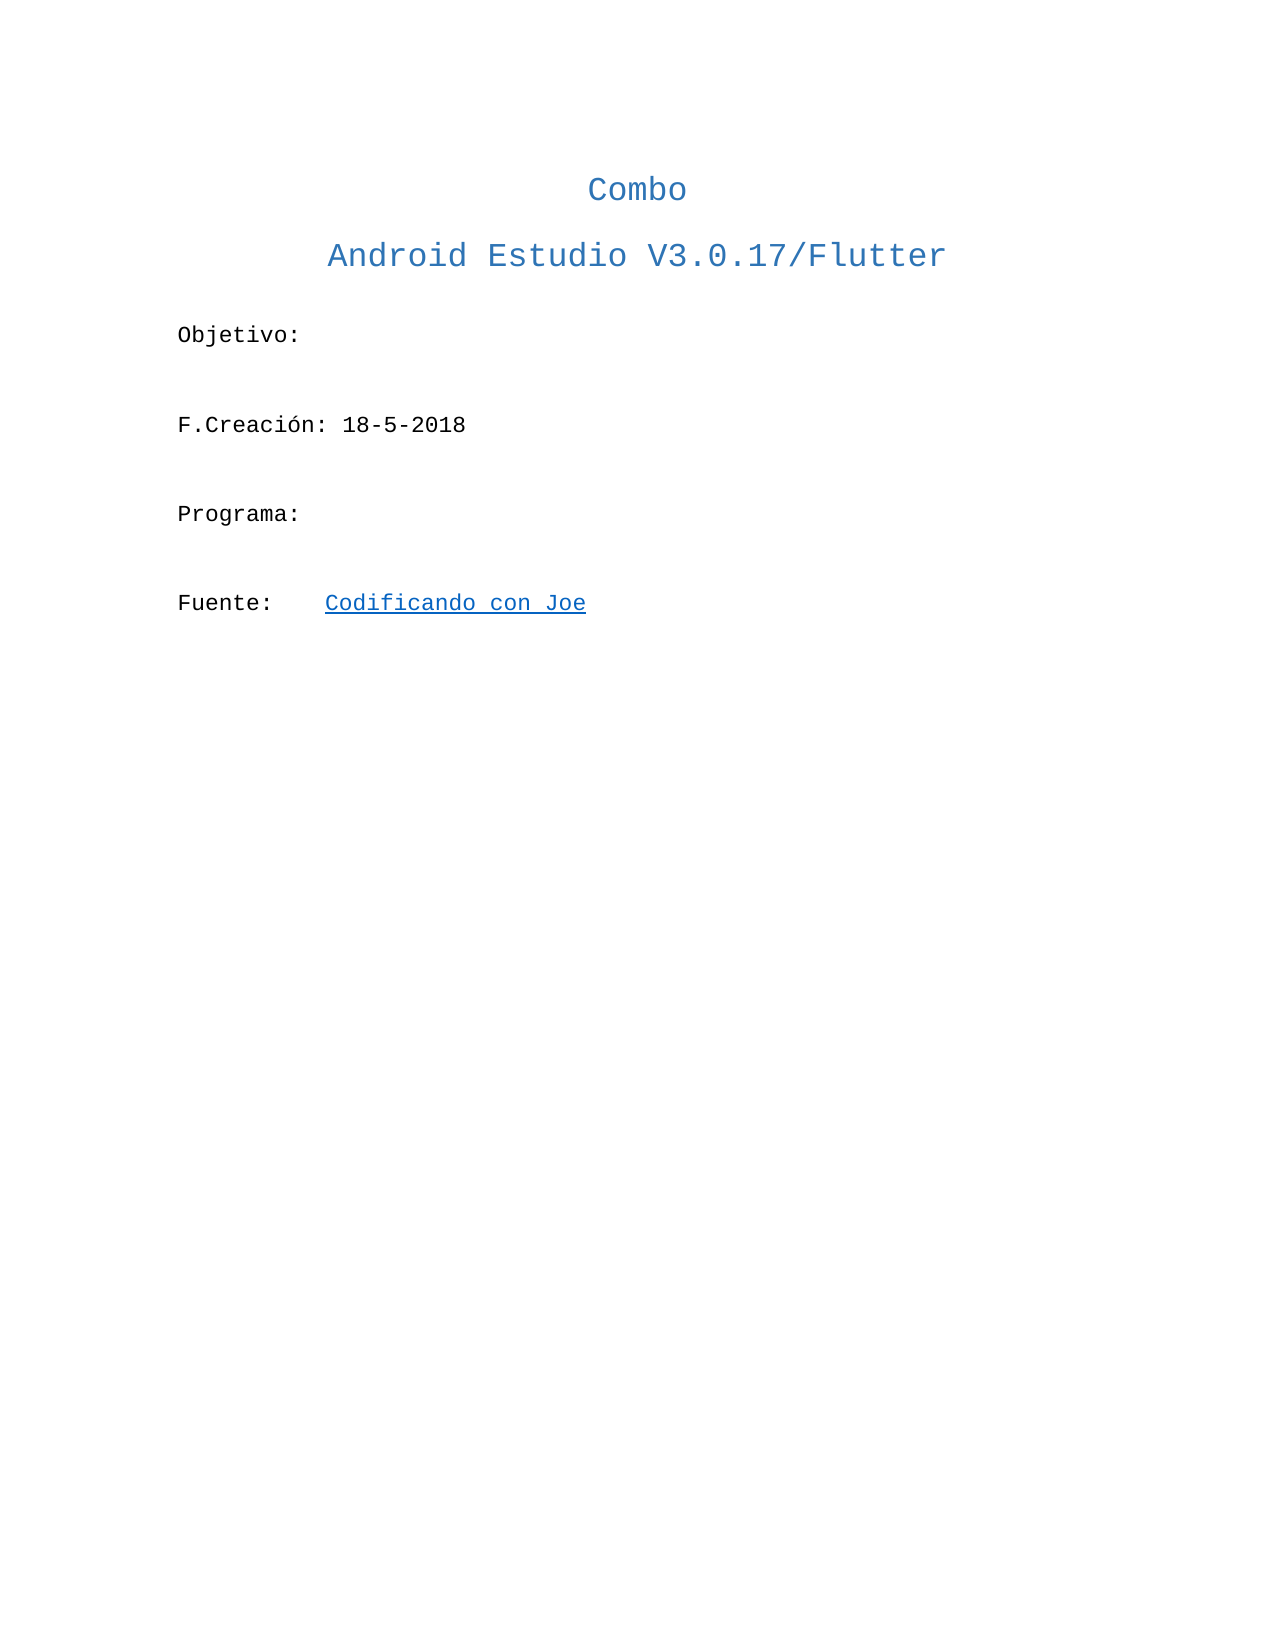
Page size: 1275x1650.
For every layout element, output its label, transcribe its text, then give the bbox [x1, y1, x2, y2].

text F.Creación: 18-5-2018 [177, 413, 1098, 439]
text Programa: [177, 502, 1098, 528]
subtitle Android Estudio V3.0.17/Flutter [177, 238, 1098, 276]
text Fuente: Codificando con Joe [177, 591, 1098, 617]
text Objetivo: [177, 324, 1098, 350]
subtitle Combo [177, 173, 1098, 210]
